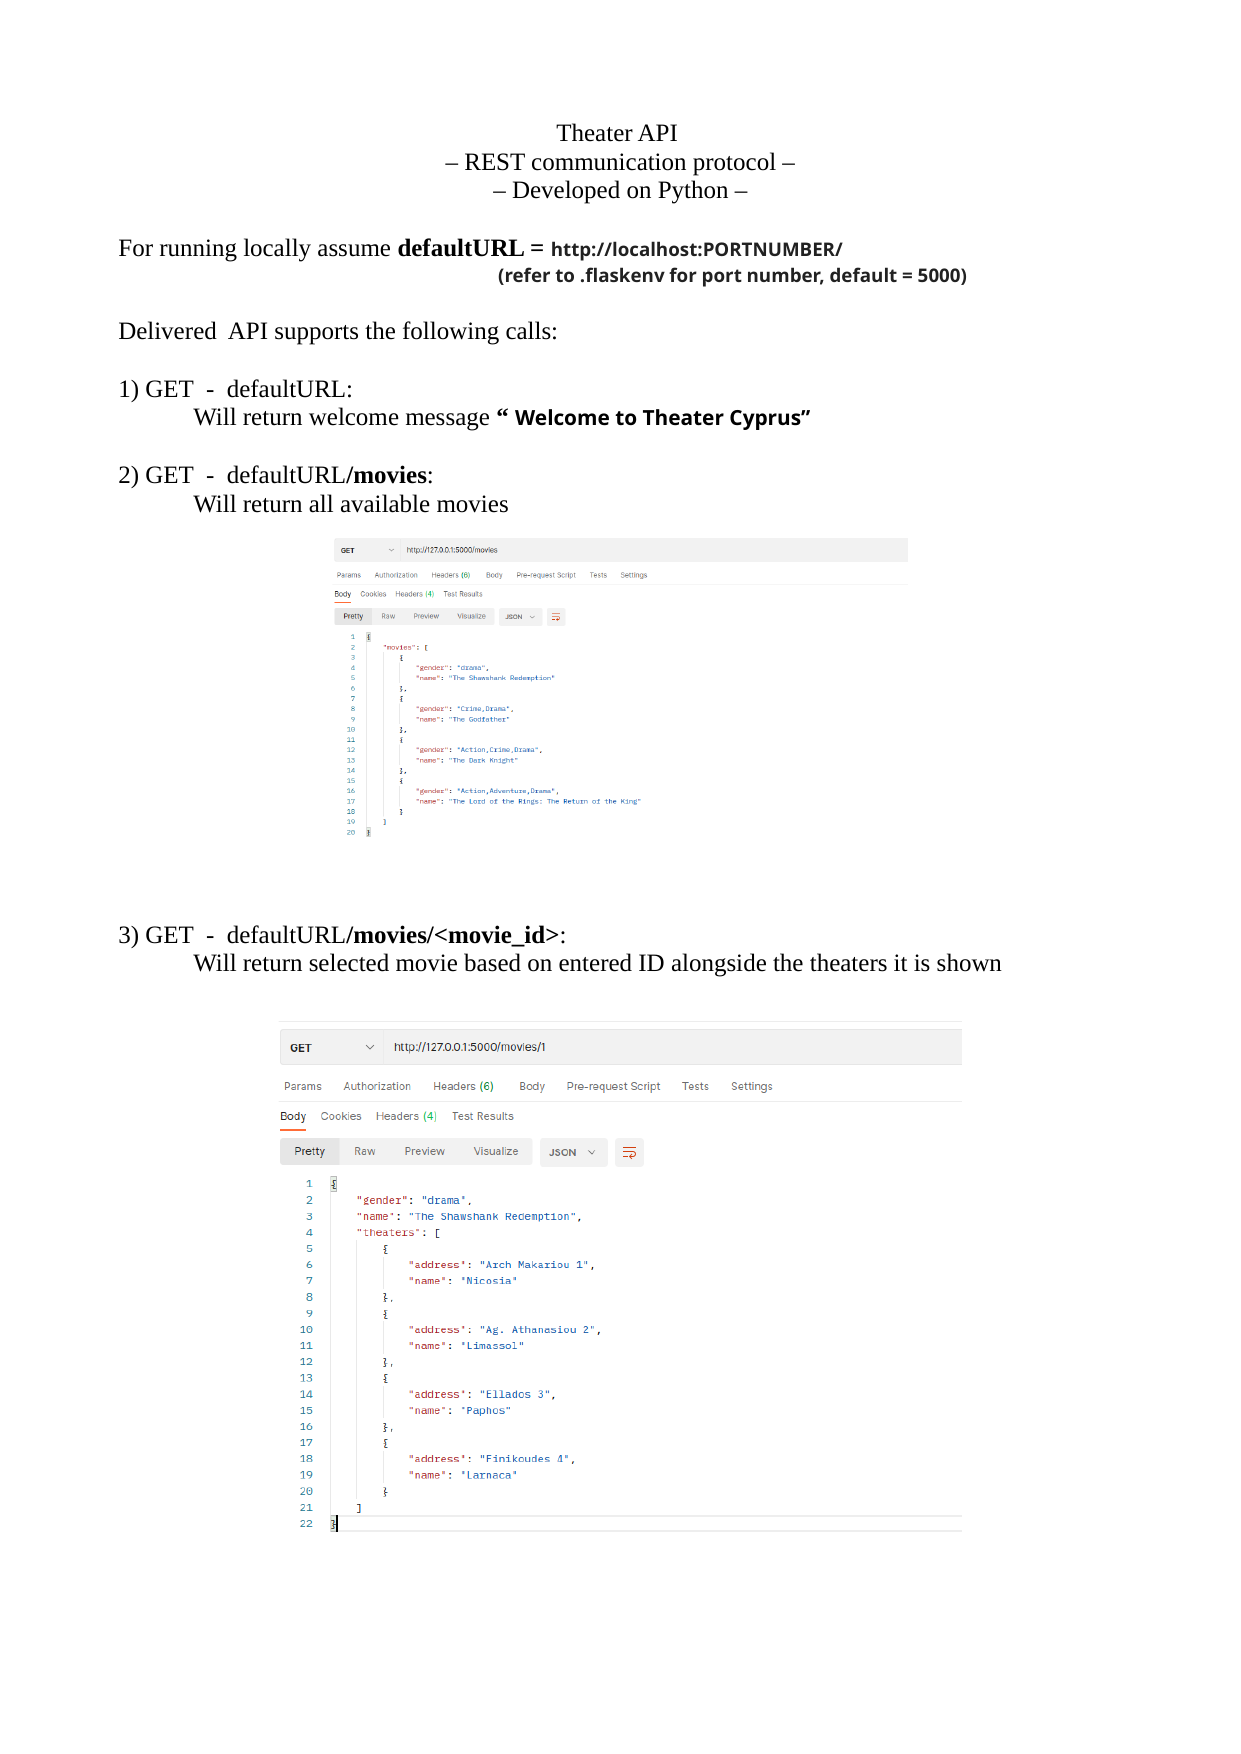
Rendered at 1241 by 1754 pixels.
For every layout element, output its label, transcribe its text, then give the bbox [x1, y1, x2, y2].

text – REST communication protocol – [118, 147, 1122, 176]
text 3) GET - defaultURL/movies/<movie_id>: [118, 920, 1122, 948]
text 2) GET - defaultURL/movies: [118, 460, 1122, 489]
text For running locally assume defaultURL = http://localhost:PORTNUMBER/ [118, 233, 1122, 262]
text Delivered API supports the following calls: [118, 316, 1122, 345]
text Will return welcome message “ Welcome to Theater Cyprus” [118, 402, 1122, 432]
text (refer to .flaskenv for port number, default = 5000) [118, 262, 1122, 287]
picture [278, 1019, 962, 1541]
text Will return selected movie based on entered ID alongside the theaters it is shown [118, 948, 1122, 977]
text – Developed on Python – [118, 176, 1122, 204]
text Theater API [118, 118, 1122, 147]
picture [332, 535, 908, 842]
text 1) GET - defaultURL: [118, 374, 1122, 402]
text Will return all available movies [118, 489, 1122, 518]
